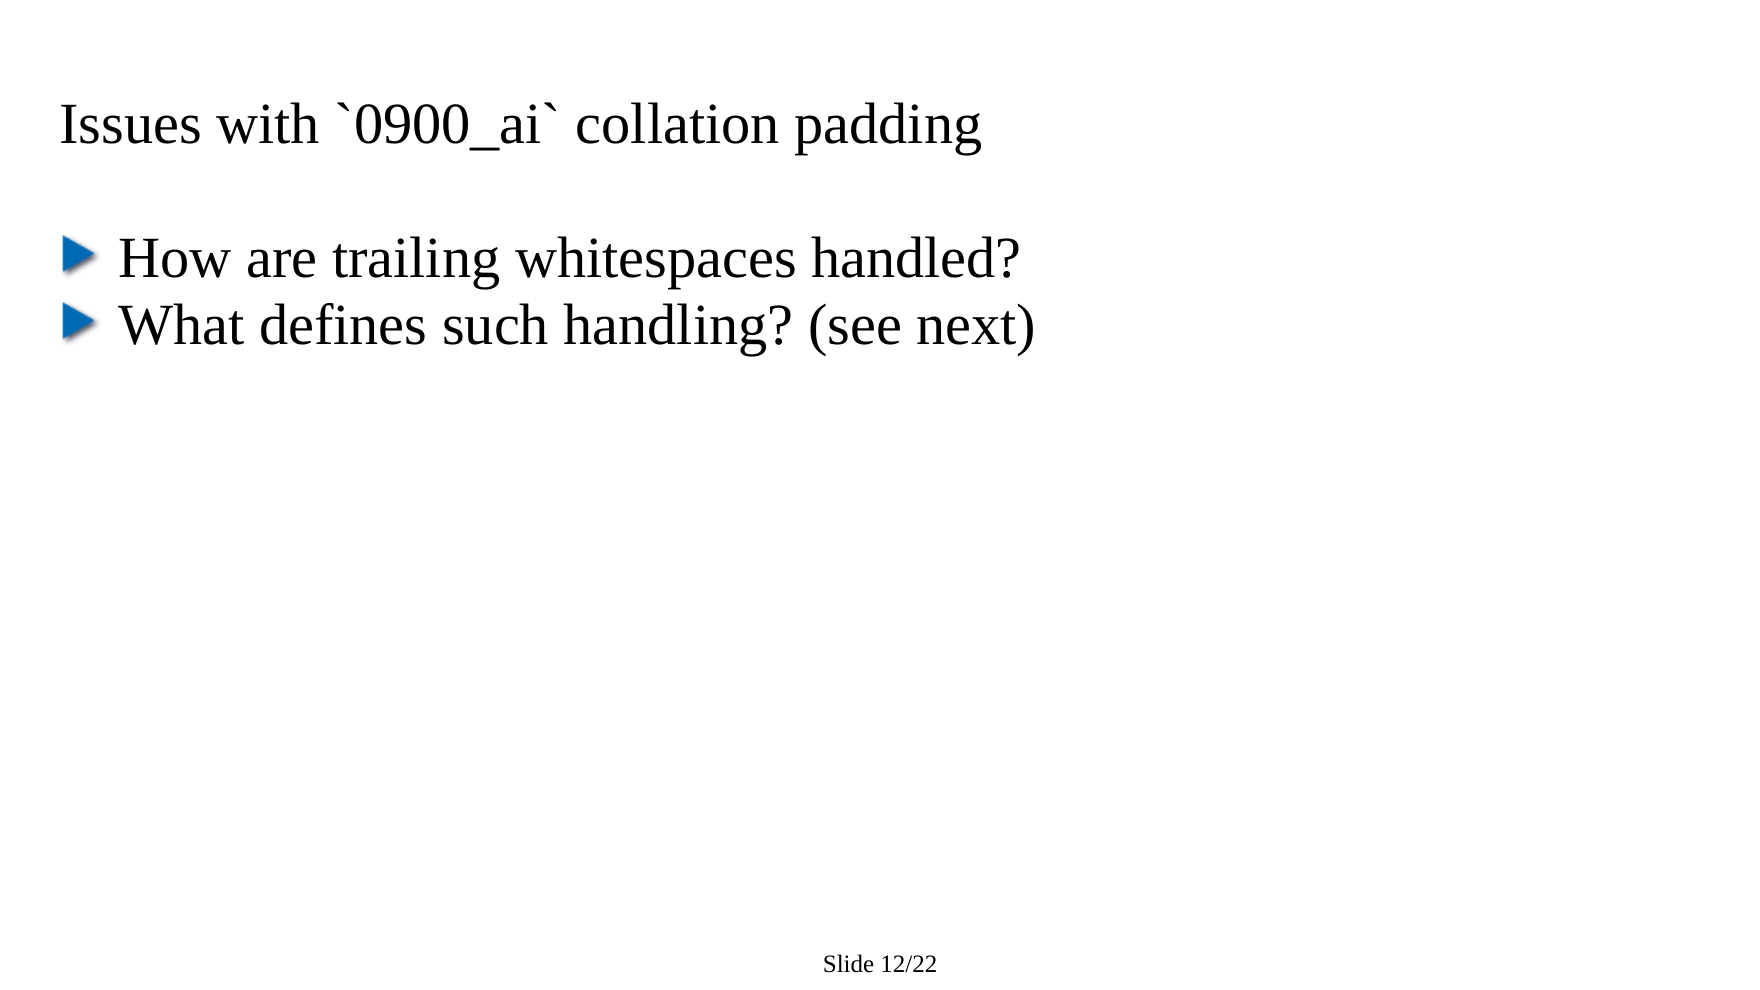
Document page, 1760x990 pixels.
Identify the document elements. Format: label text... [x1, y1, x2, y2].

picture [60, 231, 104, 282]
picture [60, 298, 104, 349]
list How are trailing whitespaces handled? [59, 223, 1701, 290]
text Issues with `0900_ai` collation padding [59, 88, 1701, 156]
list What defines such handling? (see next) [59, 290, 1701, 357]
